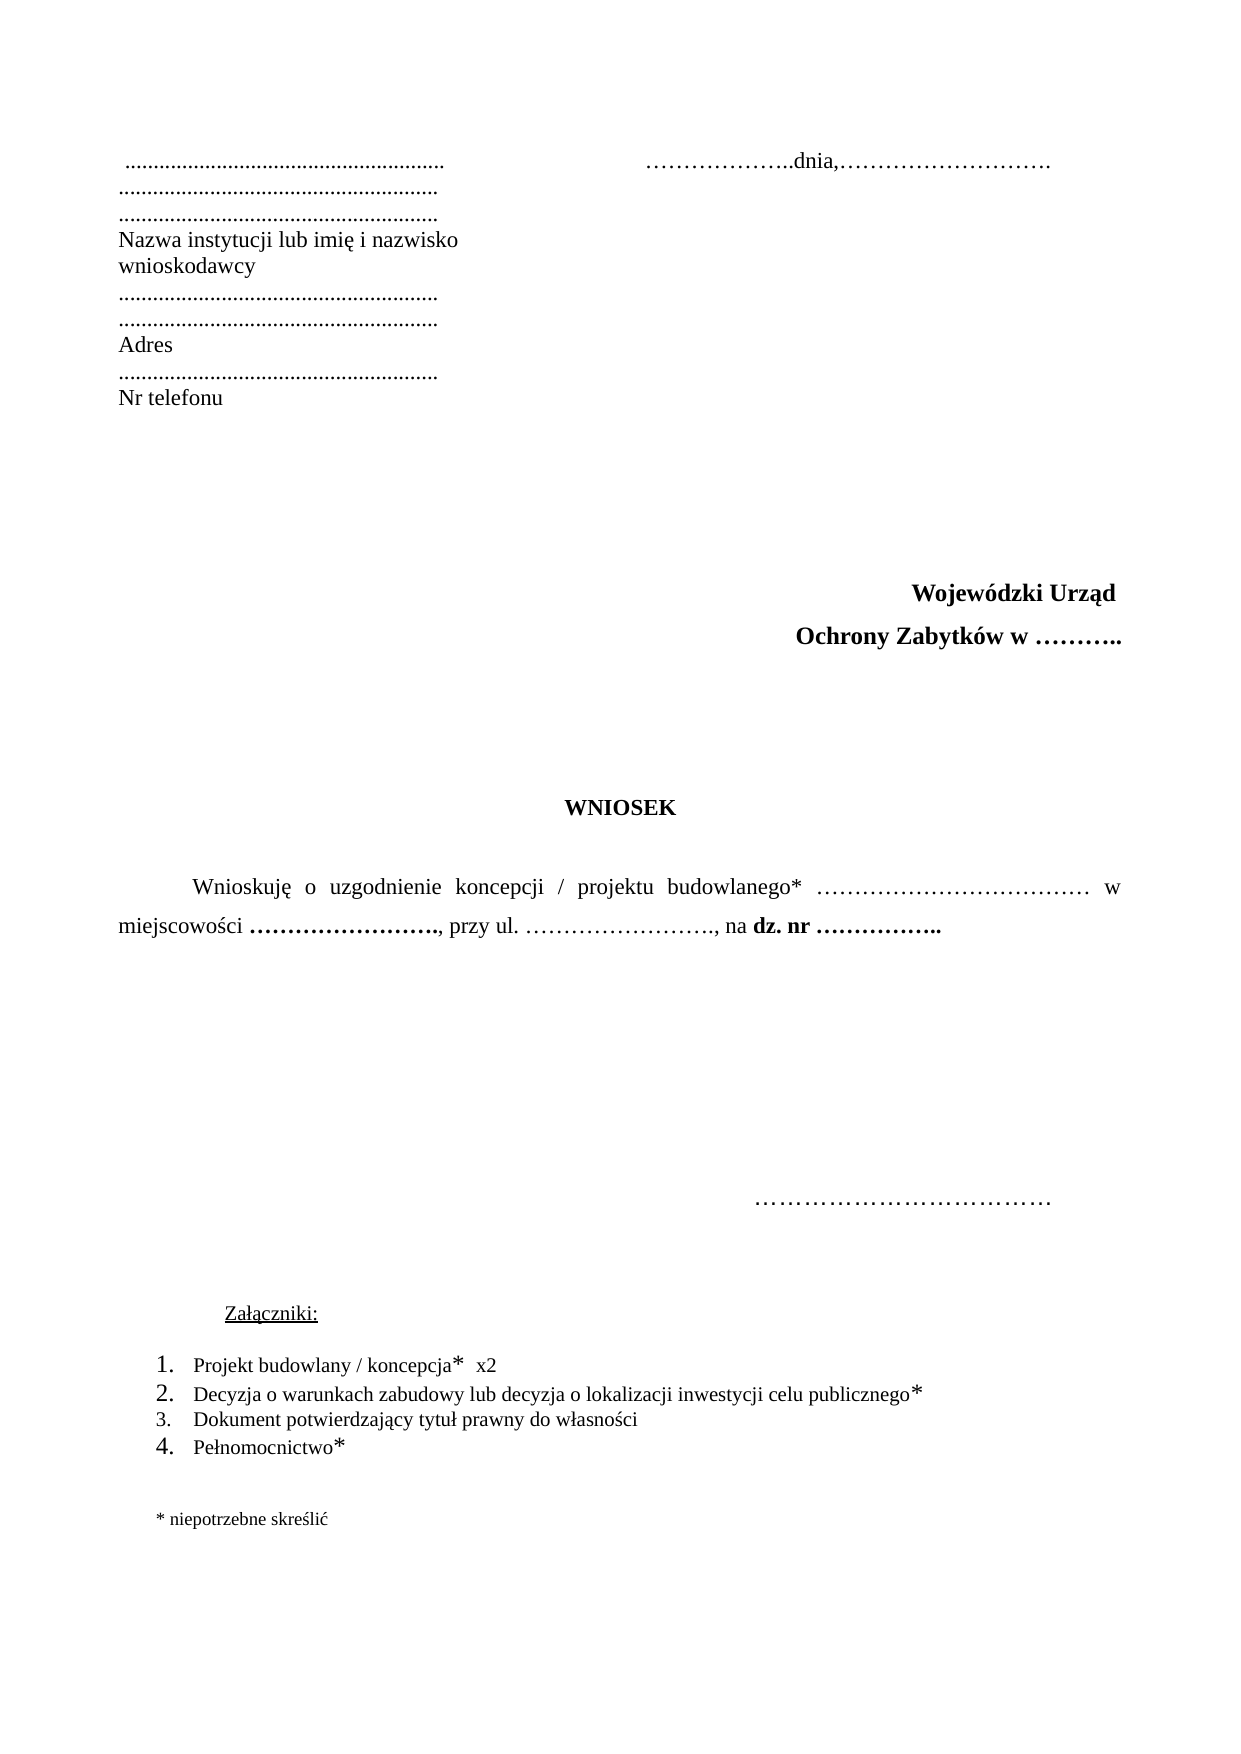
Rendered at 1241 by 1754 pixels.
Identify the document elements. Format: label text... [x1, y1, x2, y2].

list Pełnomocnictwo* [156, 1431, 1122, 1460]
text Adres [118, 331, 1122, 358]
text Załączniki: [118, 1297, 1122, 1326]
text ........................................................ [118, 358, 1122, 384]
text ……………………………… [118, 1182, 1122, 1211]
text ........................................................ [118, 305, 1122, 331]
list Decyzja o warunkach zabudowy lub decyzja o lokalizacji inwestycji celu publicznego* [156, 1378, 1122, 1407]
text WNIOSEK [118, 794, 1122, 820]
list Dokument potwierdzający tytuł prawny do własności [156, 1407, 1122, 1431]
list Projekt budowlany / koncepcja* x2 [156, 1349, 1122, 1378]
text Nr telefonu [118, 384, 1122, 411]
text Ochrony Zabytków w ……….. [118, 621, 1122, 650]
text ........................................................ ………………..dnia,………………………. ........................................................ [118, 147, 1122, 200]
text ........................................................ [118, 279, 1122, 305]
text wnioskodawcy [118, 252, 1122, 279]
text Wojewódzki Urząd [118, 578, 1122, 607]
text Wnioskuję o uzgodnienie koncepcji / projektu budowlanego* ……………………………… w miejscowości ……………………., przy ul. ……………………., na dz. nr …………….. [118, 873, 1122, 939]
text Nazwa instytucji lub imię i nazwisko [118, 226, 1122, 252]
text ........................................................ [118, 200, 1122, 226]
text * niepotrzebne skreślić [156, 1508, 1122, 1529]
